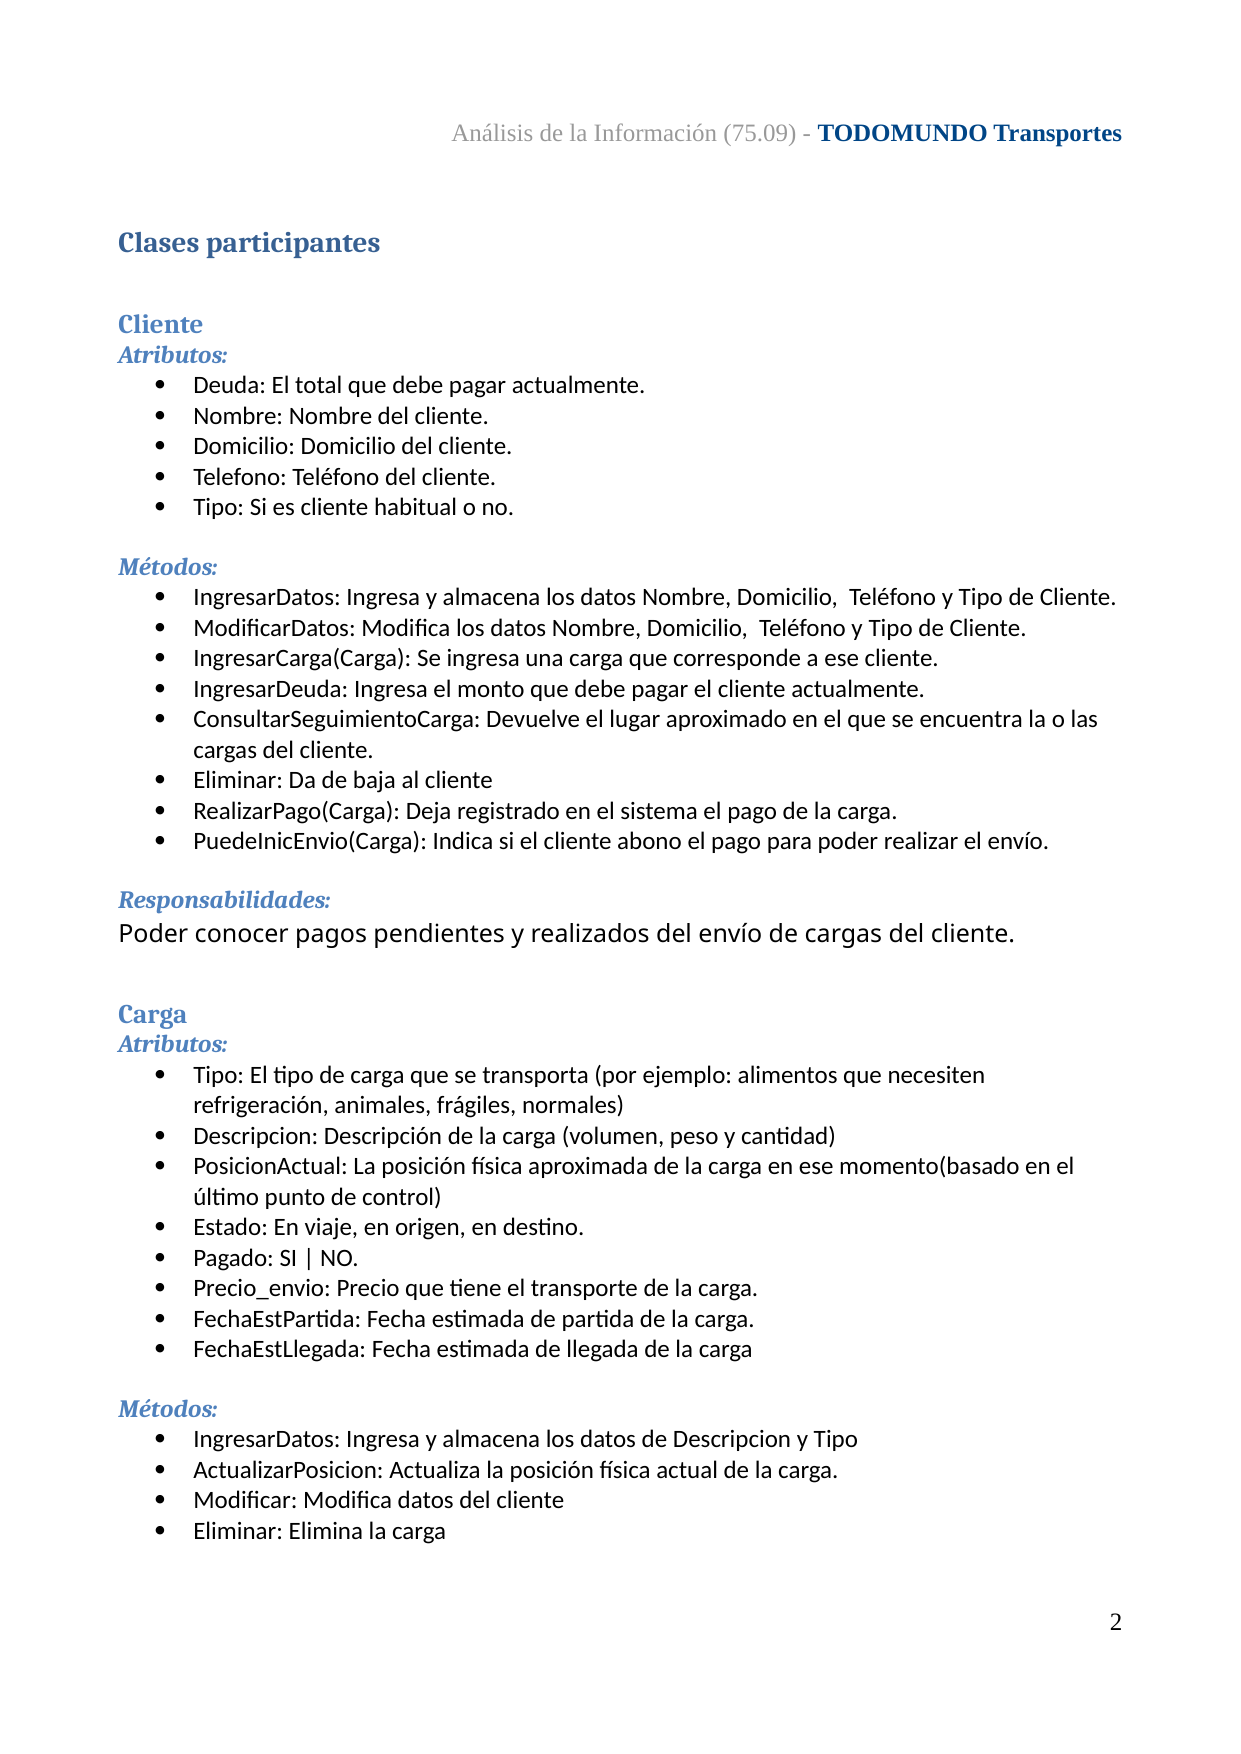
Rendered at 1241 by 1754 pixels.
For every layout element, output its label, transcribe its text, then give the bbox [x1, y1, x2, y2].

list IngresarDeuda: Ingresa el monto que debe pagar el cliente actualmente. [156, 673, 1122, 703]
list Nombre: Nombre del cliente. [156, 400, 1122, 430]
list PosicionActual: La posición física aproximada de la carga en ese momento(basado en el último punto de control) [156, 1150, 1122, 1211]
list ActualizarPosicion: Actualiza la posición física actual de la carga. [156, 1454, 1122, 1484]
list Domicilio: Domicilio del cliente. [156, 430, 1122, 461]
list Tipo: Si es cliente habitual o no. [156, 491, 1122, 522]
list Modificar: Modifica datos del cliente [156, 1484, 1122, 1515]
text Poder conocer pagos pendientes y realizados del envío de cargas del cliente. [118, 915, 1122, 949]
list Deuda: El total que debe pagar actualmente. [156, 369, 1122, 400]
subtitle Clases participantes [118, 226, 1122, 260]
list RealizarPago(Carga): Deja registrado en el sistema el pago de la carga. [156, 795, 1122, 825]
text Métodos: [118, 552, 1122, 581]
text Atributos: [118, 341, 1122, 369]
list IngresarDatos: Ingresa y almacena los datos de Descripcion y Tipo [156, 1423, 1122, 1454]
list Descripcion: Descripción de la carga (volumen, peso y cantidad) [156, 1120, 1122, 1150]
list Estado: En viaje, en origen, en destino. [156, 1211, 1122, 1242]
text Atributos: [118, 1030, 1122, 1059]
list IngresarCarga(Carga): Se ingresa una carga que corresponde a ese cliente. [156, 642, 1122, 673]
list Eliminar: Da de baja al cliente [156, 764, 1122, 795]
list PuedeInicEnvio(Carga): Indica si el cliente abono el pago para poder realizar el envío. [156, 825, 1122, 856]
list Telefono: Teléfono del cliente. [156, 461, 1122, 491]
list ModificarDatos: Modifica los datos Nombre, Domicilio, Teléfono y Tipo de Cliente. [156, 612, 1122, 642]
list ConsultarSeguimientoCarga: Devuelve el lugar aproximado en el que se encuentra la o las cargas del cliente. [156, 703, 1122, 764]
list Pagado: SI | NO. [156, 1242, 1122, 1272]
list Eliminar: Elimina la carga [156, 1515, 1122, 1545]
subtitle Cliente [118, 309, 1122, 341]
list Precio_envio: Precio que tiene el transporte de la carga. [156, 1272, 1122, 1303]
text Métodos: [118, 1394, 1122, 1423]
list FechaEstPartida: Fecha estimada de partida de la carga. [156, 1303, 1122, 1333]
subtitle Carga [118, 999, 1122, 1030]
list IngresarDatos: Ingresa y almacena los datos Nombre, Domicilio, Teléfono y Tipo de Cliente. [156, 581, 1122, 612]
text Responsabilidades: [118, 886, 1122, 915]
list FechaEstLlegada: Fecha estimada de llegada de la carga [156, 1333, 1122, 1364]
list Tipo: El tipo de carga que se transporta (por ejemplo: alimentos que necesiten refrigeración, animales, frágiles, normales) [156, 1059, 1122, 1120]
